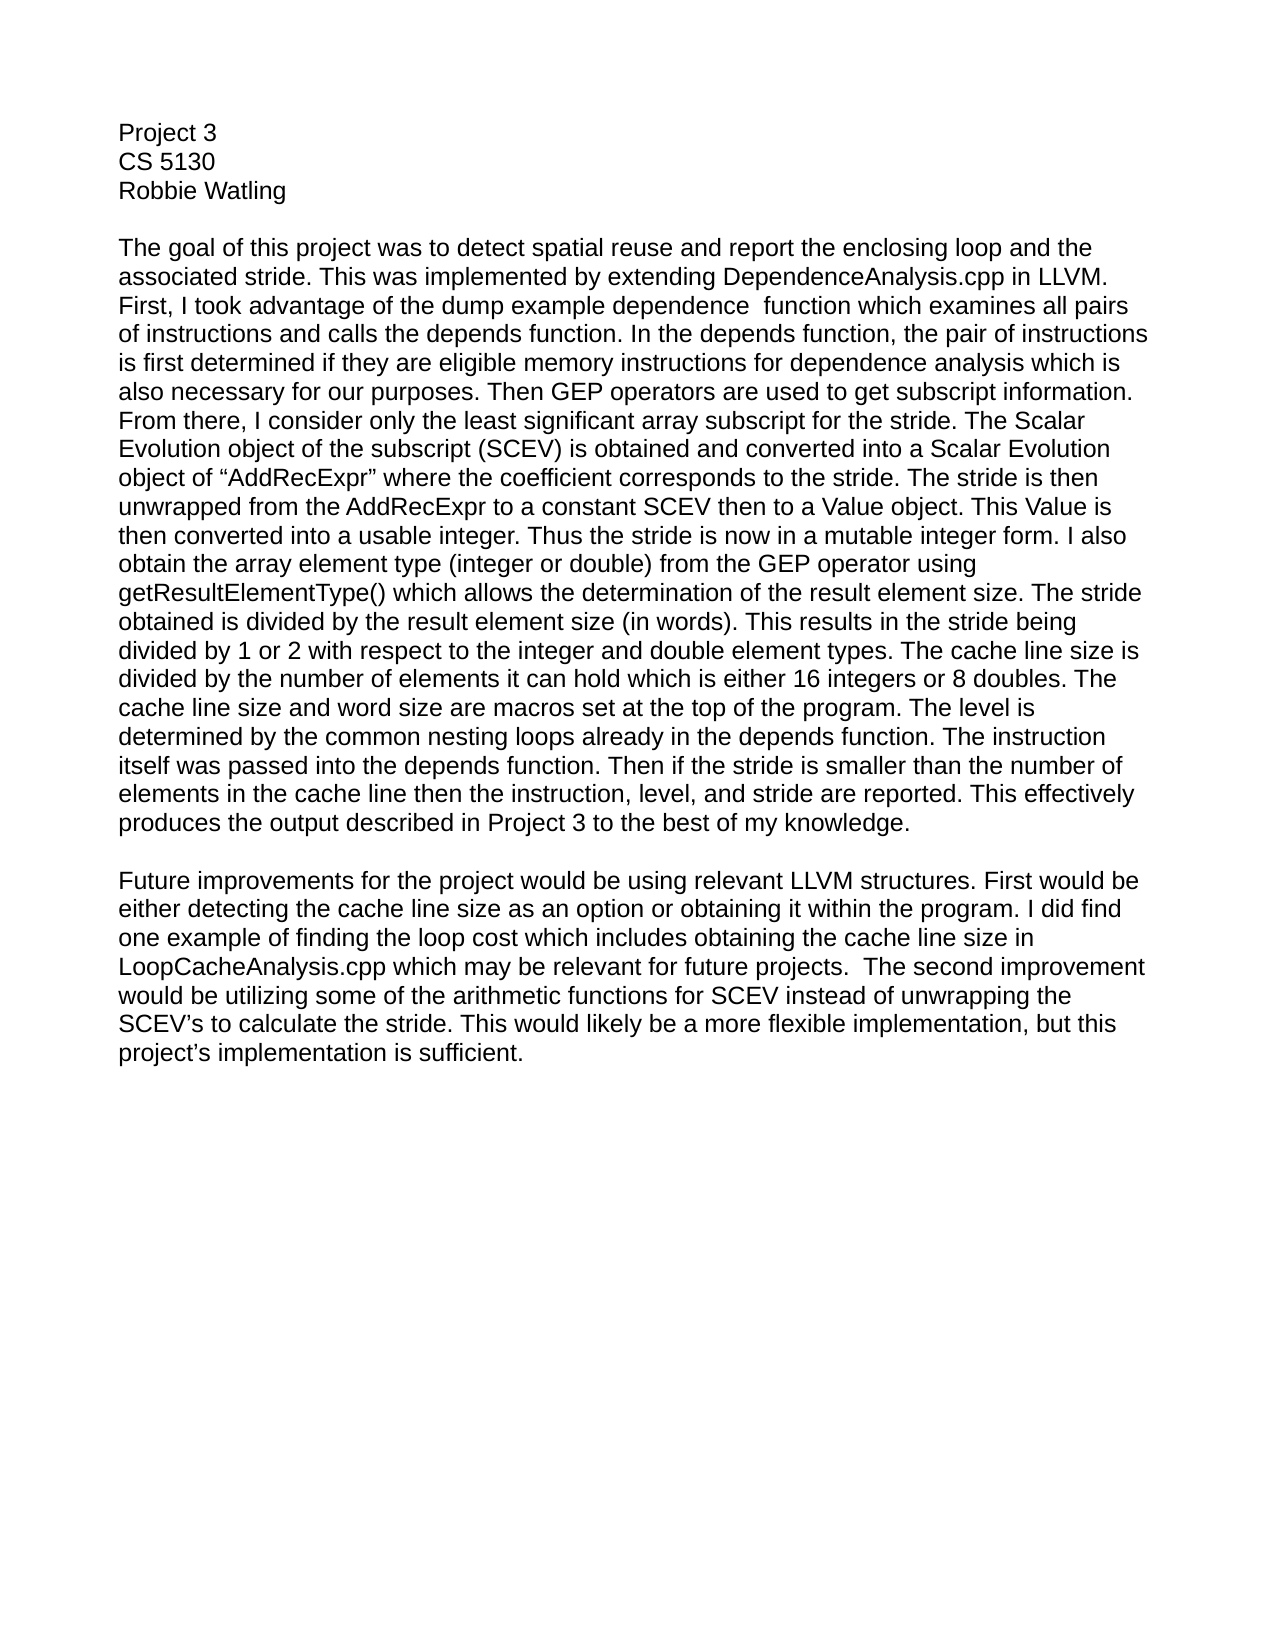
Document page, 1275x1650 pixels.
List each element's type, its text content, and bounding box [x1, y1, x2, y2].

text CS 5130 [118, 147, 1157, 176]
text The goal of this project was to detect spatial reuse and report the enclosing loop and the associated stride. This was implemented by extending DependenceAnalysis.cpp in LLVM. First, I took advantage of the dump example dependence function which examines all pairs of instructions and calls the depends function. In the depends function, the pair of instructions is first determined if they are eligible memory instructions for dependence analysis which is also necessary for our purposes. Then GEP operators are used to get subscript information. From there, I consider only the least significant array subscript for the stride. The Scalar Evolution object of the subscript (SCEV) is obtained and converted into a Scalar Evolution object of “AddRecExpr” where the coefficient corresponds to the stride. The stride is then unwrapped from the AddRecExpr to a constant SCEV then to a Value object. This Value is then converted into a usable integer. Thus the stride is now in a mutable integer form. I also obtain the array element type (integer or double) from the GEP operator using getResultElementType() which allows the determination of the result element size. The stride obtained is divided by the result element size (in words). This results in the stride being divided by 1 or 2 with respect to the integer and double element types. The cache line size is divided by the number of elements it can hold which is either 16 integers or 8 doubles. The cache line size and word size are macros set at the top of the program. The level is determined by the common nesting loops already in the depends function. The instruction itself was passed into the depends function. Then if the stride is smaller than the number of elements in the cache line then the instruction, level, and stride are reported. This effectively produces the output described in Project 3 to the best of my knowledge. [118, 233, 1157, 837]
text Robbie Watling [118, 176, 1157, 204]
text Project 3 [118, 118, 1157, 147]
text Future improvements for the project would be using relevant LLVM structures. First would be either detecting the cache line size as an option or obtaining it within the program. I did find one example of finding the loop cost which includes obtaining the cache line size in LoopCacheAnalysis.cpp which may be relevant for future projects. The second improvement would be utilizing some of the arithmetic functions for SCEV instead of unwrapping the SCEV’s to calculate the stride. This would likely be a more flexible implementation, but this project’s implementation is sufficient. [118, 866, 1157, 1067]
